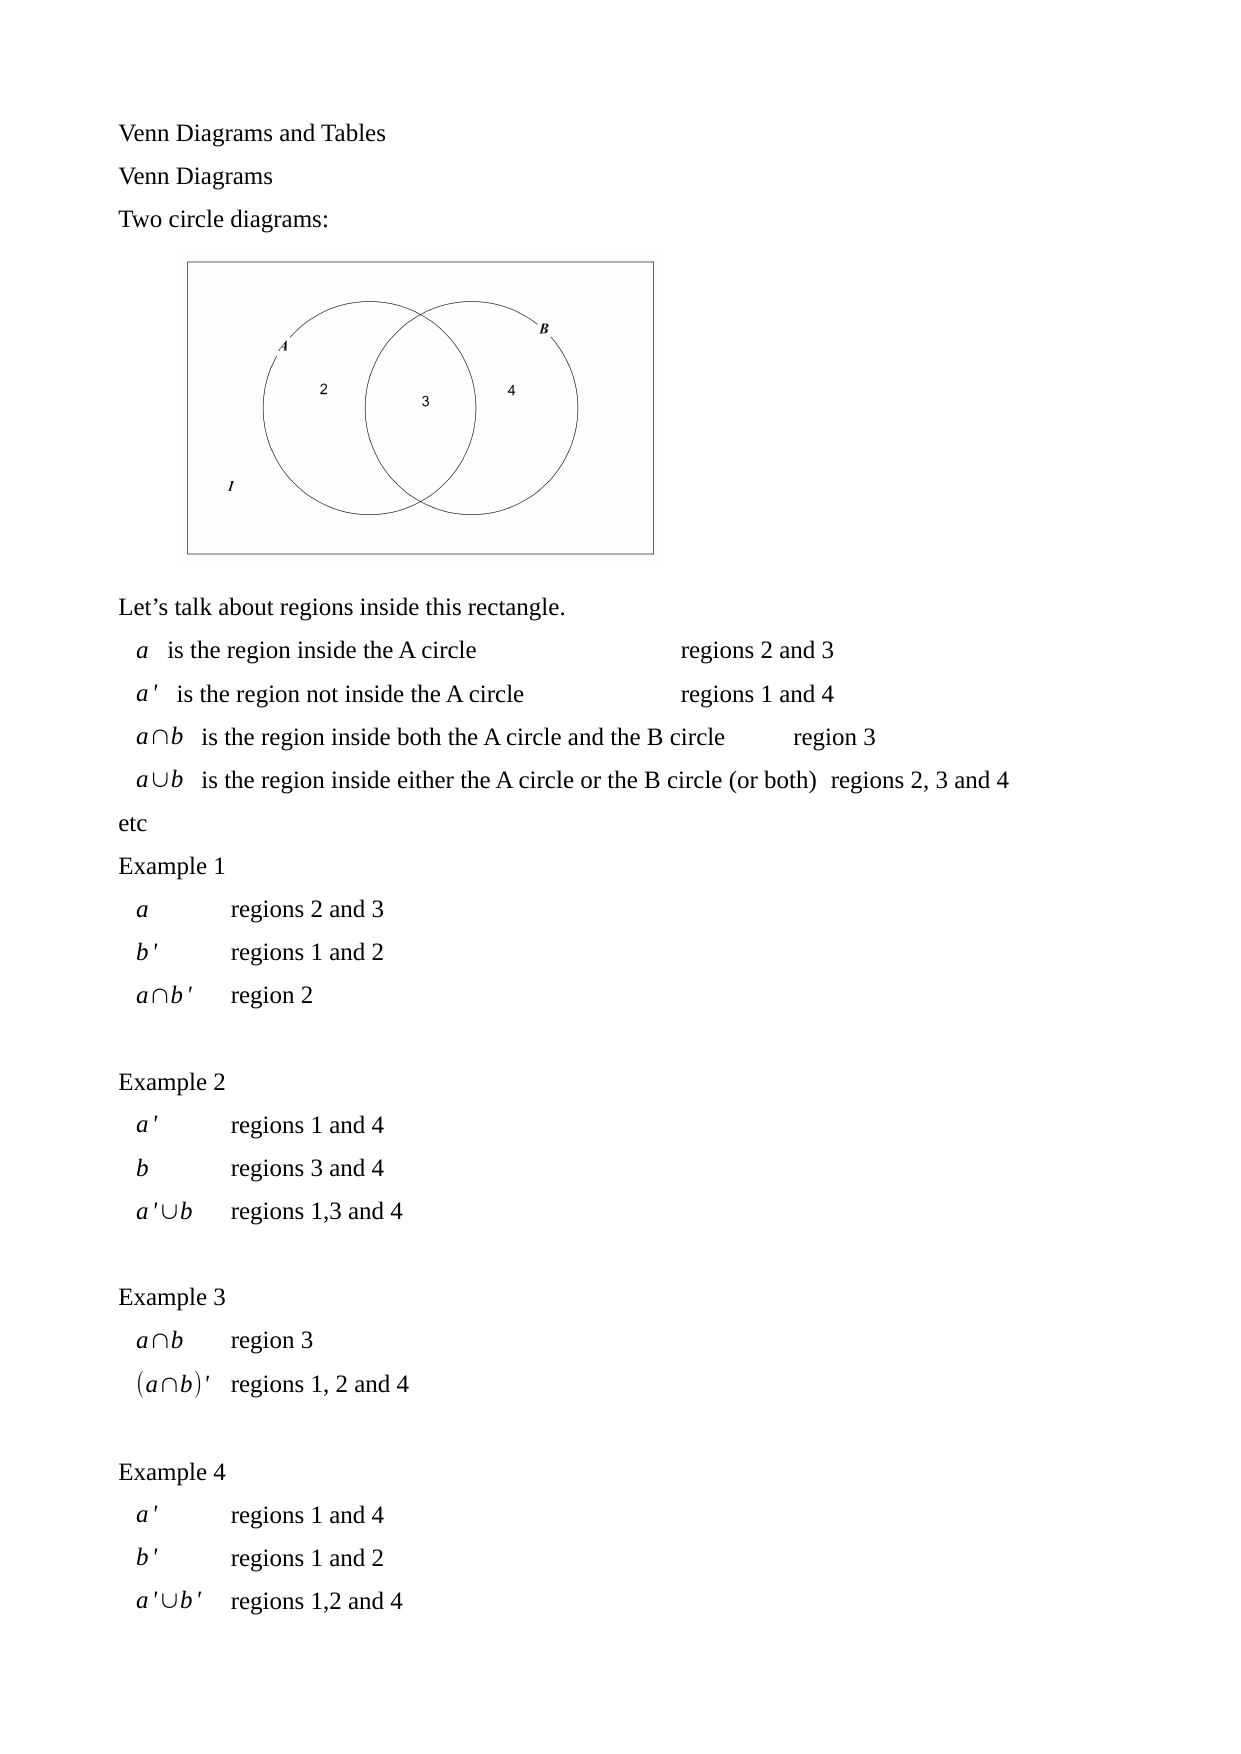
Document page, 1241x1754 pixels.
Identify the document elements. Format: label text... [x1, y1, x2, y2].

text Example 4 [118, 1457, 1122, 1485]
text Example 3 [118, 1282, 1122, 1311]
text regions 3 and 4 [118, 1153, 1122, 1182]
text regions 2 and 3 [118, 894, 1122, 923]
text regions 1 and 4 [118, 1110, 1122, 1139]
text Venn Diagrams [118, 161, 1122, 190]
text etc [118, 808, 1122, 837]
text is the region inside either the A circle or the B circle (or both) regions 2, 3 and 4 [118, 765, 1122, 794]
text regions 1, 2 and 4 [118, 1369, 1122, 1399]
text Let’s talk about regions inside this rectangle. [118, 592, 1122, 621]
text regions 1,2 and 4 [118, 1586, 1122, 1615]
text is the region not inside the A circle regions 1 and 4 [118, 679, 1122, 707]
text is the region inside both the A circle and the B circle region 3 [118, 722, 1122, 751]
text region 2 [118, 981, 1122, 1009]
text Example 1 [118, 851, 1122, 880]
text is the region inside the A circle regions 2 and 3 [118, 636, 1122, 664]
text regions 1,3 and 4 [118, 1196, 1122, 1225]
text region 3 [118, 1326, 1122, 1354]
text Two circle diagrams: [118, 204, 1122, 233]
text regions 1 and 2 [118, 937, 1122, 966]
text regions 1 and 2 [118, 1543, 1122, 1572]
picture [173, 247, 667, 572]
text Example 2 [118, 1067, 1122, 1096]
text regions 1 and 4 [118, 1500, 1122, 1528]
text Venn Diagrams and Tables [118, 118, 1122, 147]
